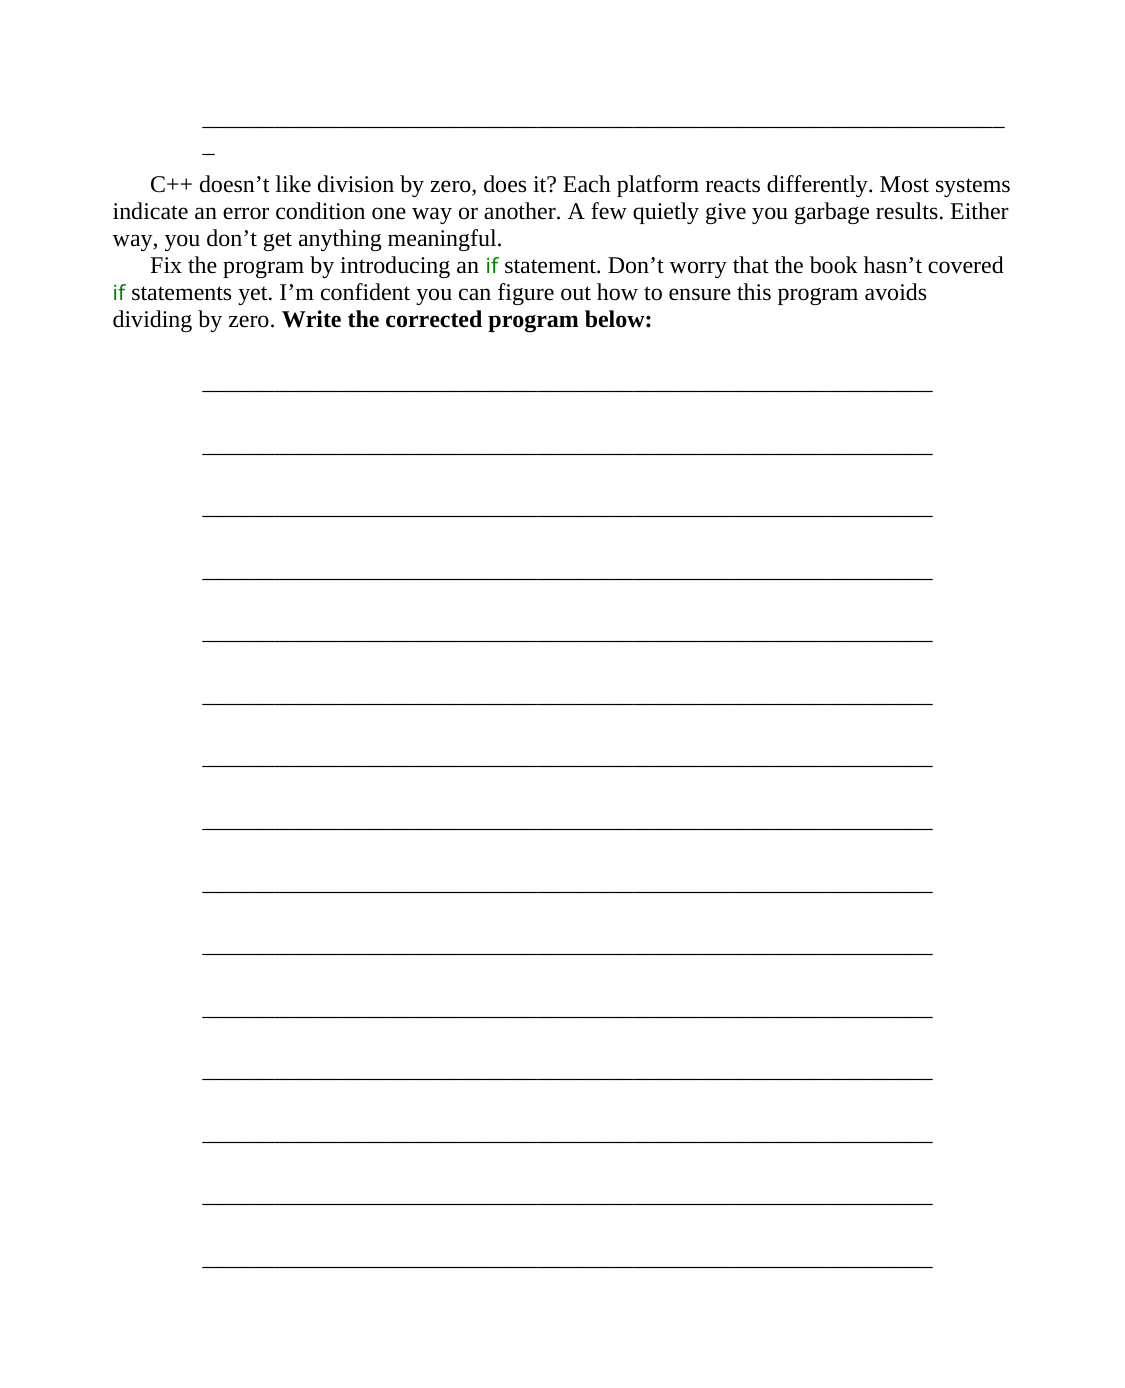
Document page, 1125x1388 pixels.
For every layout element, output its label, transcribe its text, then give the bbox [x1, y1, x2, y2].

list _____________________________________________________________ [202, 618, 1012, 645]
list _____________________________________________________________ [202, 1181, 1012, 1208]
list _____________________________________________________________ [202, 868, 1012, 895]
list _____________________________________________________________ [202, 806, 1012, 833]
list _____________________________________________________________ [202, 931, 1012, 958]
list _____________________________________________________________ [202, 556, 1012, 583]
list ____________________________________________________________________ [202, 104, 1012, 158]
list _____________________________________________________________ [202, 493, 1012, 520]
text Fix the program by introducing an if statement. Don’t worry that the book hasn’t covered if statements yet. I’m confident you can figure out how to ensure this program avoids dividing by zero. Write the corrected program below: [112, 252, 1012, 333]
list _____________________________________________________________ [202, 431, 1012, 458]
list _____________________________________________________________ [202, 1243, 1012, 1270]
list _____________________________________________________________ [202, 993, 1012, 1020]
text C++ doesn’t like division by zero, does it? Each platform reacts differently. Most systems indicate an error condition one way or another. A few quietly give you garbage results. Either way, you don’t get anything meaningful. [112, 170, 1012, 252]
list _____________________________________________________________ [202, 368, 1012, 395]
list _____________________________________________________________ [202, 1118, 1012, 1145]
list _____________________________________________________________ [202, 743, 1012, 770]
list _____________________________________________________________ [202, 681, 1012, 708]
list _____________________________________________________________ [202, 1056, 1012, 1083]
